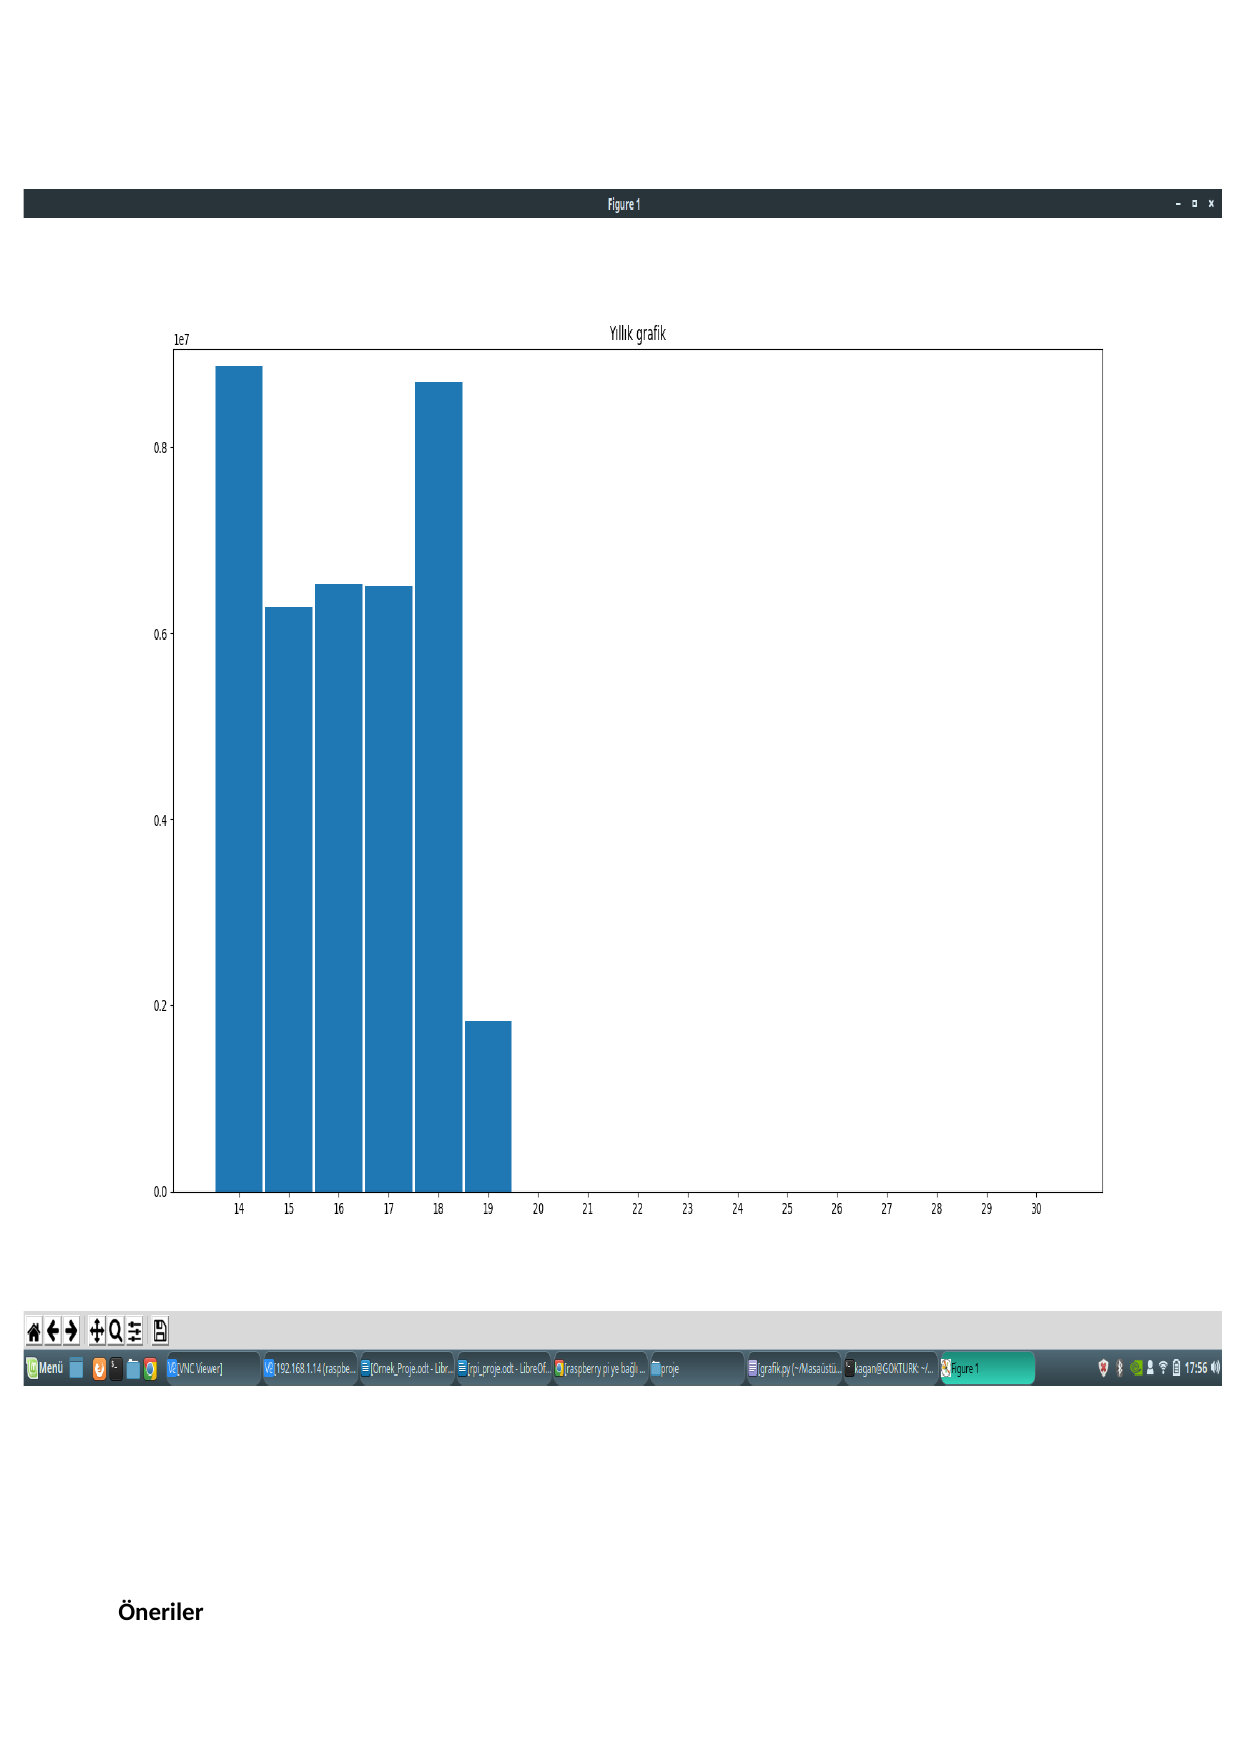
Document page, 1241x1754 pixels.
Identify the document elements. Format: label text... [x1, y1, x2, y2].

picture [23, 189, 1222, 1386]
text Öneriler [118, 1596, 1122, 1627]
